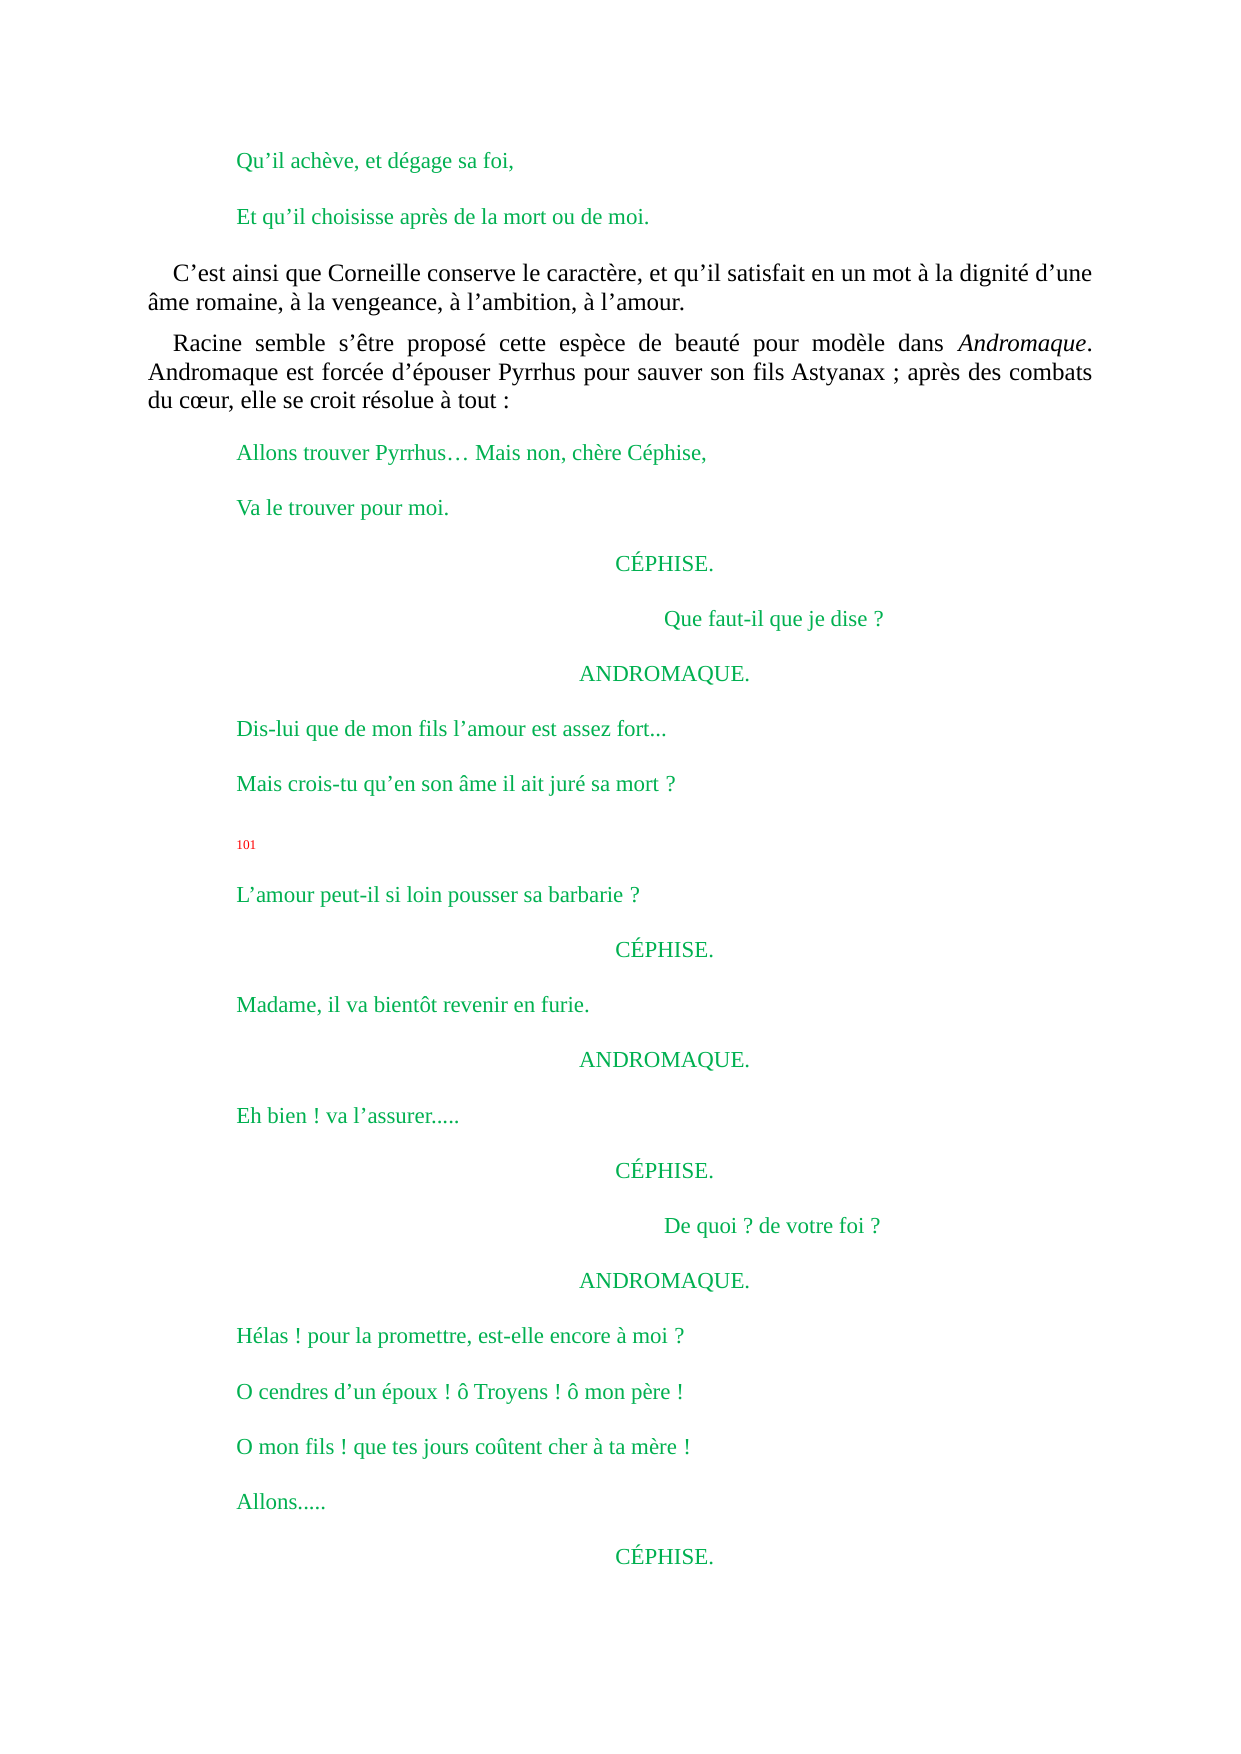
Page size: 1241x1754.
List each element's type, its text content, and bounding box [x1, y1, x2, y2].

text Madame, il va bientôt revenir en furie. [236, 991, 1093, 1018]
text De quoi ? de votre foi ? [236, 1212, 1093, 1238]
text ANDROMAQUE. [236, 1047, 1093, 1073]
text Allons..... [236, 1488, 1093, 1514]
text O cendres d’un époux ! ô Troyens ! ô mon père ! [236, 1378, 1093, 1404]
text CÉPHISE. [236, 1543, 1093, 1570]
text O mon fils ! que tes jours coûtent cher à ta mère ! [236, 1433, 1093, 1459]
text Racine semble s’être proposé cette espèce de beauté pour modèle dans Andromaque. Andromaque est forcée d’épouser Pyrrhus pour sauver son fils Astyanax ; après des combats du cœur, elle se croit résolue à tout : [148, 328, 1093, 414]
text CÉPHISE. [236, 1157, 1093, 1183]
text ANDROMAQUE. [236, 660, 1093, 686]
text Dis-lui que de mon fils l’amour est assez fort... [236, 715, 1093, 742]
text CÉPHISE. [236, 936, 1093, 962]
text Hélas ! pour la promettre, est-elle encore à moi ? [236, 1323, 1093, 1349]
text Qu’il achève, et dégage sa foi, [236, 148, 1093, 174]
text CÉPHISE. [236, 550, 1093, 576]
text L’amour peut-il si loin pousser sa barbarie ? [236, 881, 1093, 907]
text Que faut-il que je dise ? [236, 605, 1093, 631]
text Mais crois-tu qu’en son âme il ait juré sa mort ? [236, 771, 1093, 797]
text Et qu’il choisisse après de la mort ou de moi. [236, 203, 1093, 229]
text ANDROMAQUE. [236, 1267, 1093, 1294]
text Allons trouver Pyrrhus… Mais non, chère Céphise, [236, 439, 1093, 466]
text 101 [236, 826, 1093, 852]
text Eh bien ! va l’assurer..... [236, 1102, 1093, 1128]
text C’est ainsi que Corneille conserve le caractère, et qu’il satisfait en un mot à la dignité d’une âme romaine, à la vengeance, à l’ambition, à l’amour. [148, 258, 1093, 316]
text Va le trouver pour moi. [236, 494, 1093, 521]
